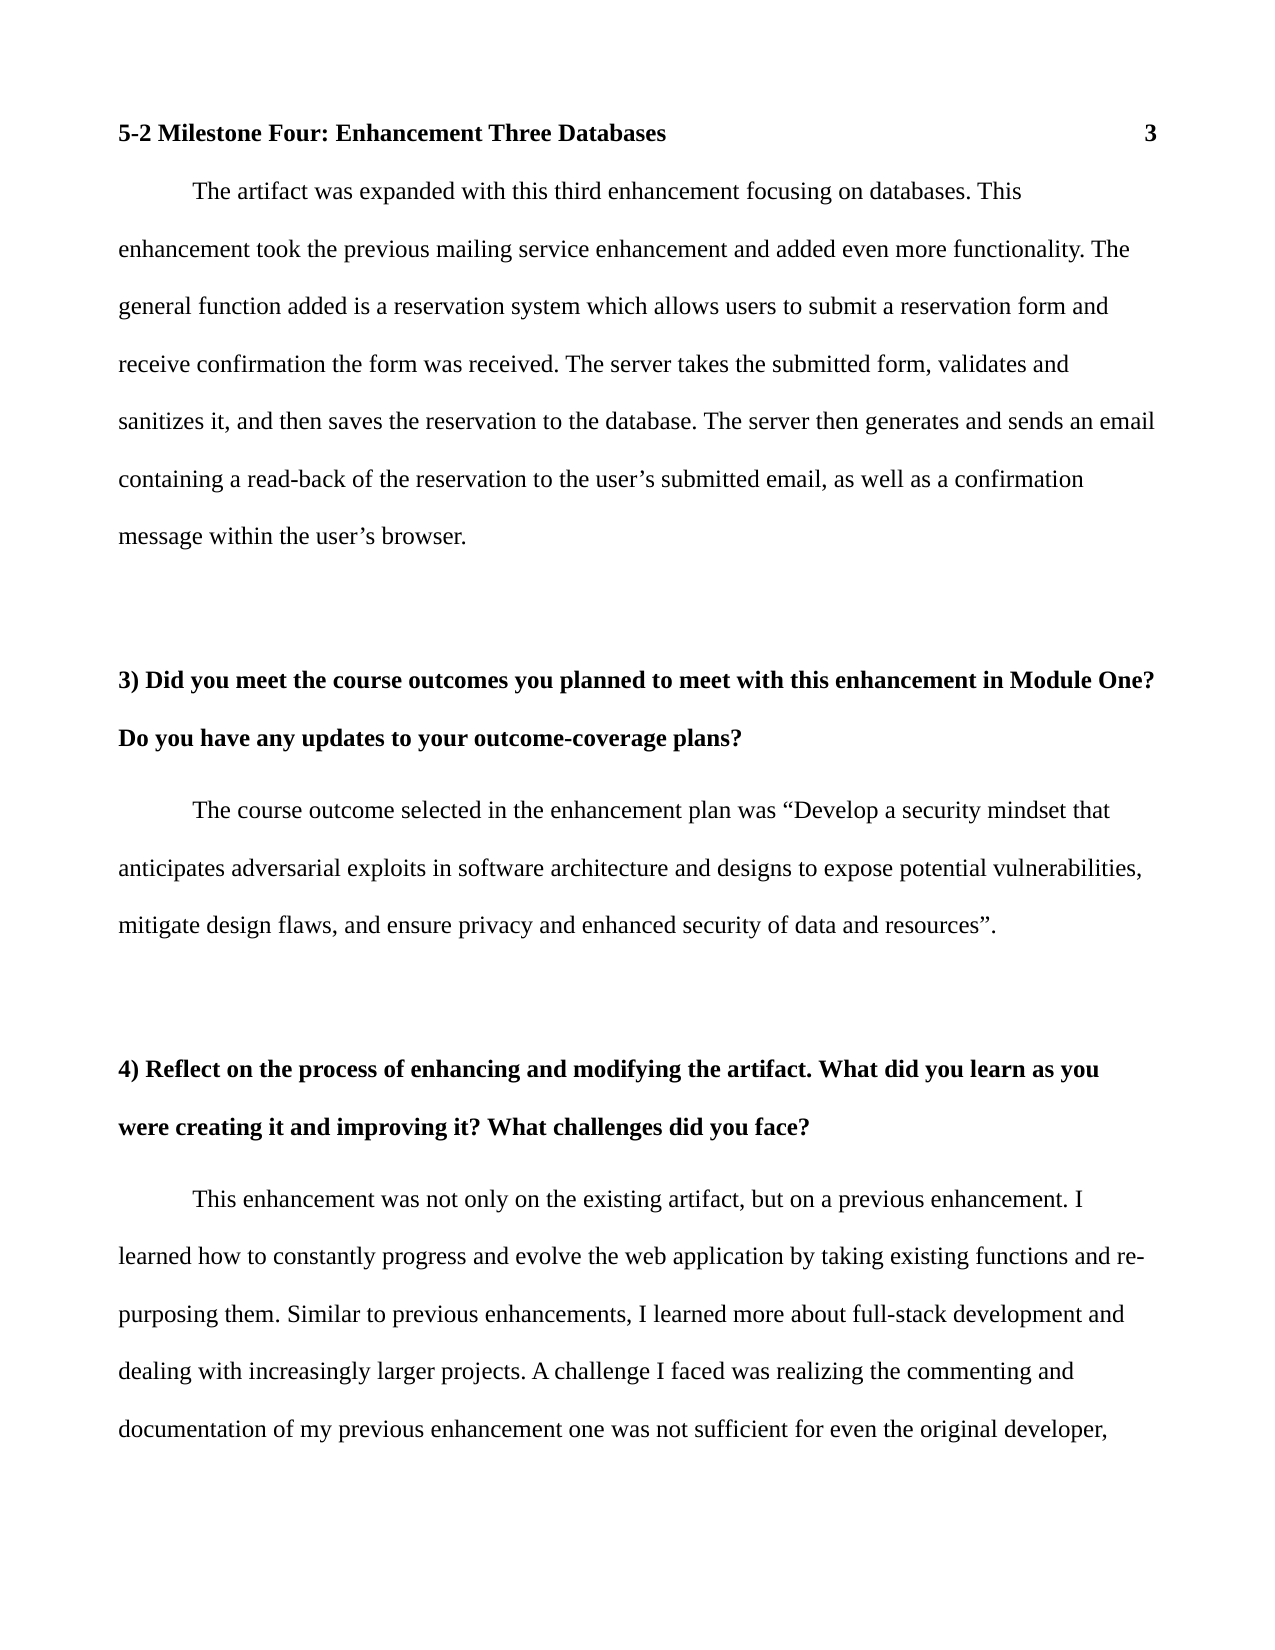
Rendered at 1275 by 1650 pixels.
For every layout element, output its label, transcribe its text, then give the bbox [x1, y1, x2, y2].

text 4) Reflect on the process of enhancing and modifying the artifact. What did you learn as you were creating it and improving it? What challenges did you face? [118, 1054, 1157, 1141]
text 3) Did you meet the course outcomes you planned to meet with this enhancement in Module One? Do you have any updates to your outcome-coverage plans? [118, 666, 1157, 752]
text The artifact was expanded with this third enhancement focusing on databases. This enhancement took the previous mailing service enhancement and added even more functionality. The general function added is a reservation system which allows users to submit a reservation form and receive confirmation the form was received. The server takes the submitted form, validates and sanitizes it, and then saves the reservation to the database. The server then generates and sends an email containing a read-back of the reservation to the user’s submitted email, as well as a confirmation message within the user’s browser. [118, 176, 1157, 550]
text The course outcome selected in the enhancement plan was “Develop a security mindset that anticipates adversarial exploits in software architecture and designs to expose potential vulnerabilities, mitigate design flaws, and ensure privacy and enhanced security of data and resources”. [118, 795, 1157, 939]
text This enhancement was not only on the existing artifact, but on a previous enhancement. I learned how to constantly progress and evolve the web application by taking existing functions and re-purposing them. Similar to previous enhancements, I learned more about full-stack development and dealing with increasingly larger projects. A challenge I faced was realizing the commenting and documentation of my previous enhancement one was not sufficient for even the original developer, [118, 1184, 1157, 1443]
